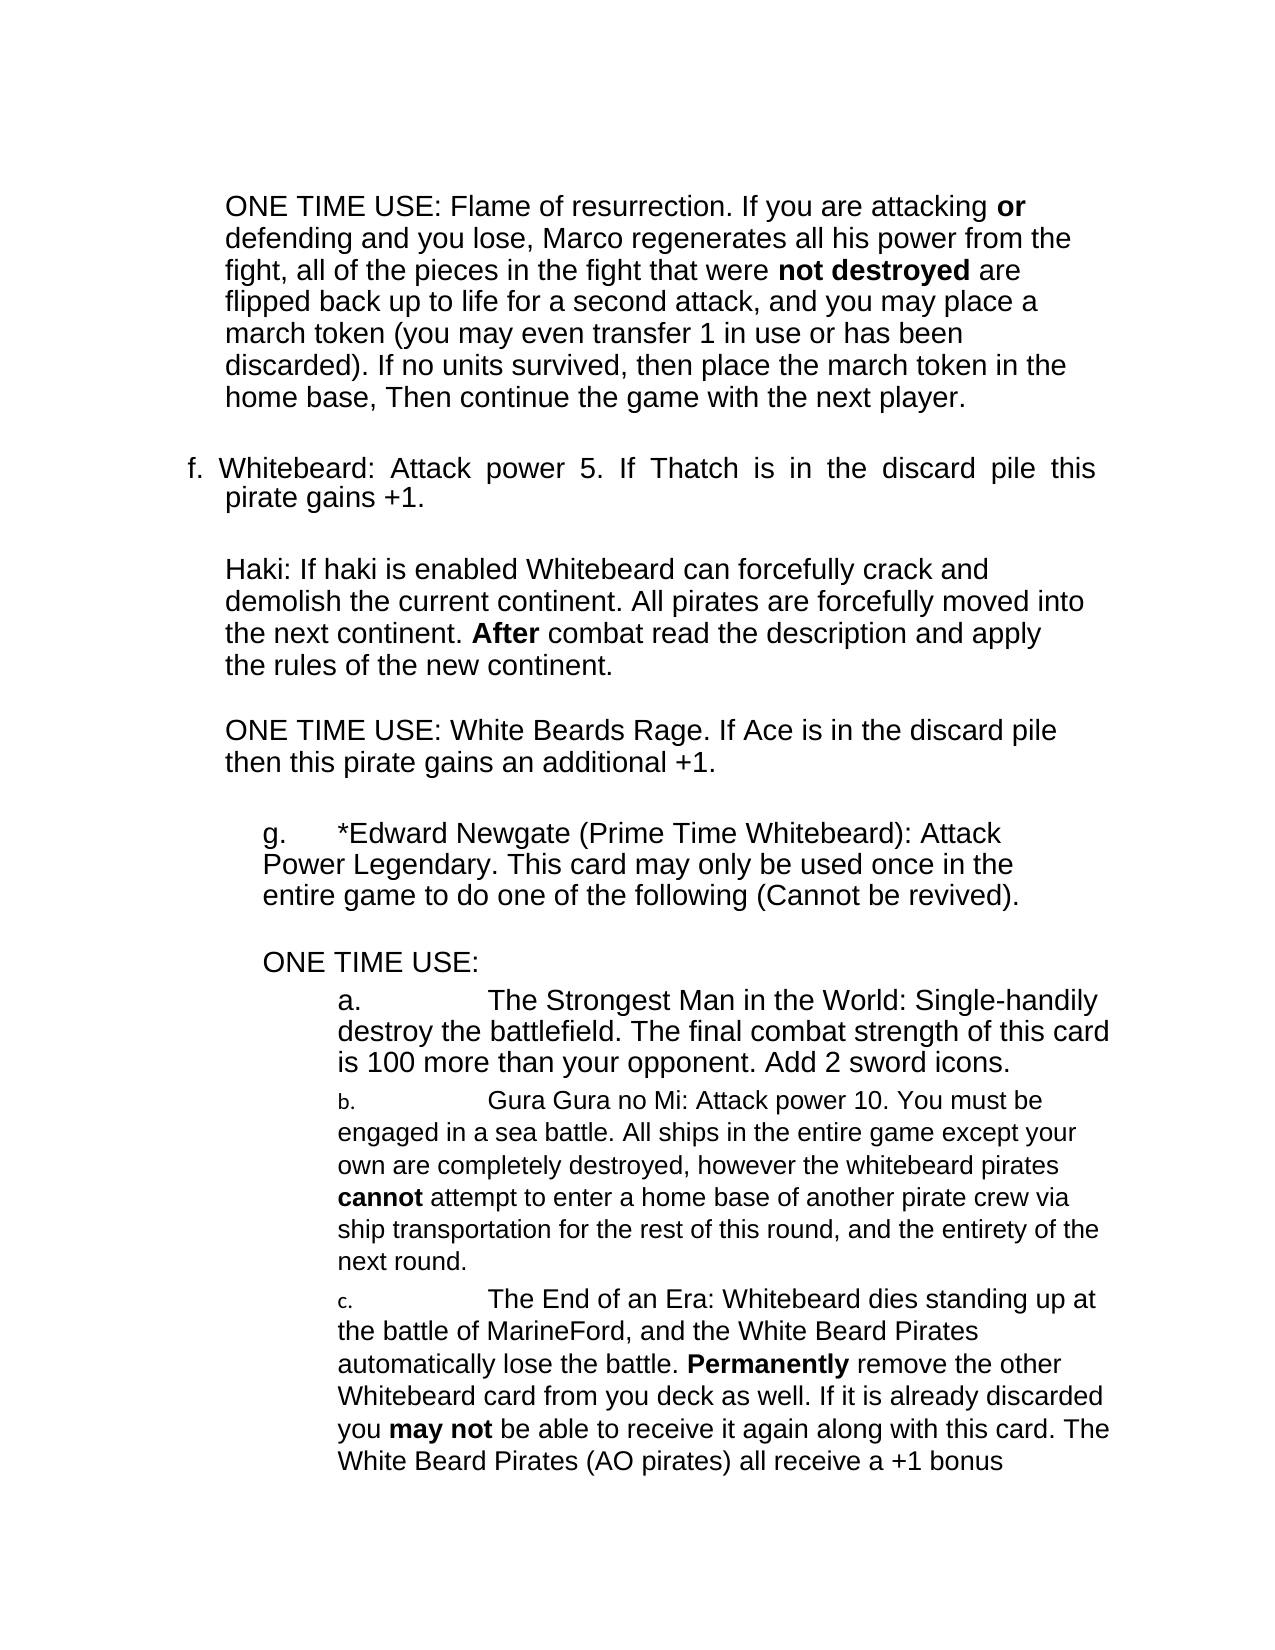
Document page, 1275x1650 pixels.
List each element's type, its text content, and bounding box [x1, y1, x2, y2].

text ONE TIME USE: White Beards Rage. If Ace is in the discard pile then this pirate gains an additional +1. [225, 715, 1087, 779]
text ONE TIME USE: Flame of resurrection. If you are attacking or defending and you lose, Marco regenerates all his power from the fight, all of the pieces in the fight that were not destroyed are flipped back up to life for a second attack, and you may place a march token (you may even transfer 1 in use or has been discarded). If no units survived, then place the march token in the home base, Then continue the game with the next player. [225, 191, 1112, 414]
list *Edward Newgate (Prime Time Whitebeard): Attack Power Legendary. This card may only be used once in the entire game to do one of the following (Cannot be revived). [262, 819, 1089, 912]
list Gura Gura no Mi: Attack power 10. You must be engaged in a sea battle. All ships in the entire game except your own are completely destroyed, however the whitebeard pirates cannot attempt to enter a home base of another pirate crew via ship transportation for the rest of this round, and the entirety of the next round. [337, 1085, 1123, 1276]
text ONE TIME USE: [262, 945, 1123, 979]
text Haki: If haki is enabled Whitebeard can forcefully crack and demolish the current continent. All pirates are forcefully moved into the next continent. After combat read the description and apply the rules of the new continent. [225, 554, 1087, 681]
list The Strongest Man in the World: Single-handily destroy the battlefield. The final combat strength of this card is 100 more than your opponent. Add 2 sword icons. [337, 986, 1114, 1078]
list The End of an Era: Whitebeard dies standing up at the battle of MarineFord, and the White Beard Pirates automatically lose the battle. Permanently remove the other Whitebeard card from you deck as well. If it is already discarded you may not be able to receive it again along with this card. The White Beard Pirates (AO pirates) all receive a +1 bonus [337, 1282, 1112, 1477]
text f. Whitebeard: Attack power 5. If Thatch is in the discard pile this pirate gains +1. [187, 455, 1098, 514]
